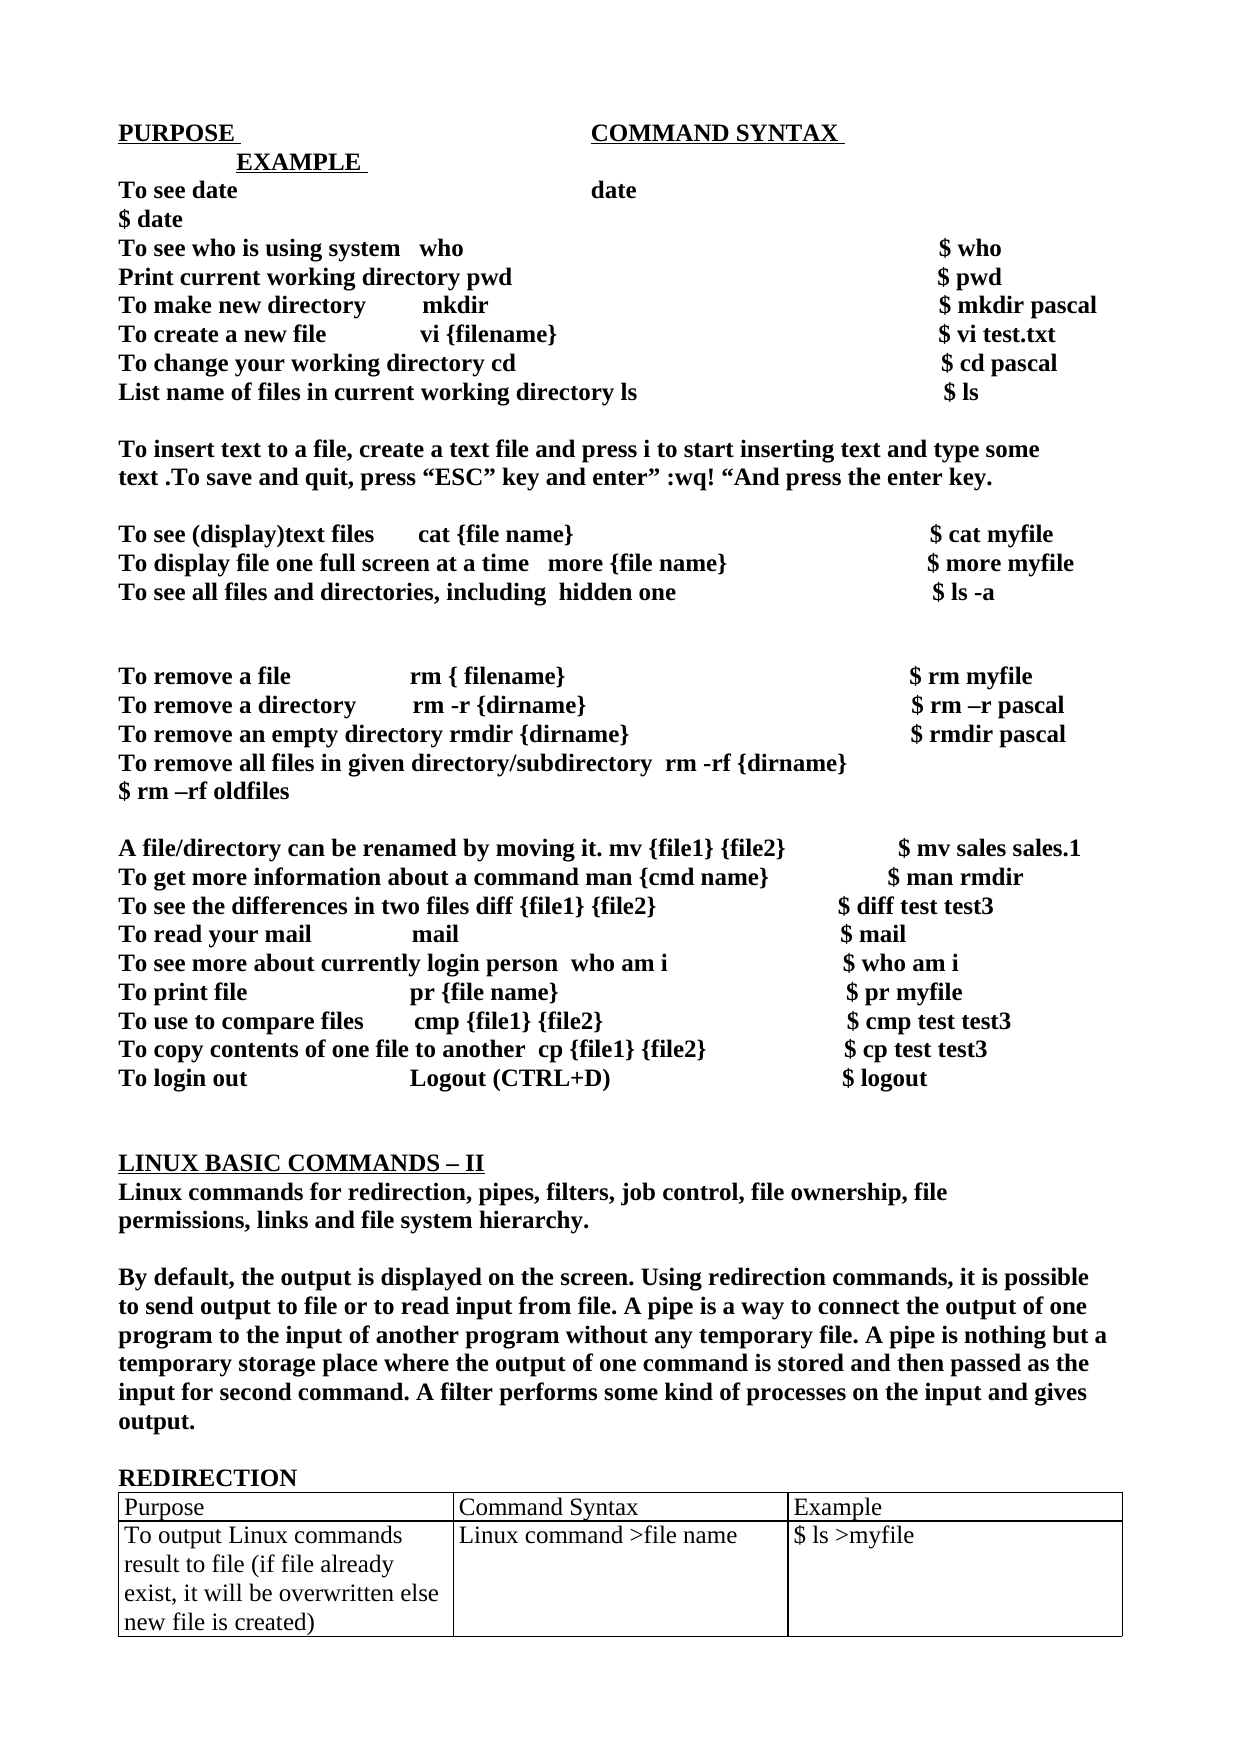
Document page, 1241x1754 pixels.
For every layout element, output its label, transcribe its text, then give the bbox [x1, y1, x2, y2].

text To insert text to a file, create a text file and press i to start inserting text and type some text .To save and quit, press “ESC” key and enter” :wq! “And press the enter key. [118, 434, 1122, 491]
text To see (display)text files cat {file name} $ cat myfile [118, 519, 1122, 548]
text REDIRECTION [118, 1463, 1122, 1492]
text To login out Logout (CTRL+D) $ logout [118, 1063, 1122, 1092]
text To see all files and directories, including hidden one $ ls -a [118, 577, 1122, 605]
text To get more information about a command man {cmd name} $ man rmdir To see the differences in two files diff {file1} {file2} $ diff test test3 [118, 862, 1122, 919]
text To read your mail mail $ mail [118, 919, 1122, 948]
text To remove all files in given directory/subdirectory rm -rf {dirname} $ rm –rf oldfiles [118, 748, 1122, 805]
table_cell $ ls >myfile [789, 1522, 1122, 1636]
text By default, the output is displayed on the screen. Using redirection commands, it is possible [118, 1262, 1122, 1291]
text permissions, links and file system hierarchy. [118, 1206, 1122, 1234]
text To use to compare files cmp {file1} {file2} $ cmp test test3 [118, 1006, 1122, 1034]
text To change your working directory cd $ cd pascal [118, 348, 1122, 377]
text To make new directory mkdir $ mkdir pascal [118, 291, 1122, 319]
text Linux commands for redirection, pipes, filters, job control, file ownership, file [118, 1177, 1122, 1206]
text To copy contents of one file to another cp {file1} {file2} $ cp test test3 [118, 1034, 1122, 1063]
text To print file pr {file name} $ pr myfile [118, 977, 1122, 1006]
text To remove an empty directory rmdir {dirname} $ rmdir pascal [118, 719, 1122, 748]
table_header Purpose [119, 1493, 453, 1520]
text Print current working directory pwd $ pwd [118, 262, 1122, 291]
text LINUX BASIC COMMANDS – II [118, 1148, 1122, 1177]
text to send output to file or to read input from file. A pipe is a way to connect the output of one [118, 1291, 1122, 1320]
text output. [118, 1406, 1122, 1435]
text program to the input of another program without any temporary file. A pipe is nothing but a [118, 1320, 1122, 1348]
table_header Example [789, 1493, 1122, 1520]
text List name of files in current working directory ls $ ls [118, 377, 1122, 406]
text temporary storage place where the output of one command is stored and then passed as the [118, 1348, 1122, 1377]
text To create a new file vi {filename} $ vi test.txt [118, 319, 1122, 348]
text PURPOSE COMMAND SYNTAX EXAMPLE [118, 118, 1122, 176]
text input for second command. A filter performs some kind of processes on the input and gives [118, 1377, 1122, 1406]
text To remove a file rm { filename} $ rm myfile [118, 661, 1122, 690]
table_header Command Syntax [454, 1493, 787, 1520]
text To see more about currently login person who am i $ who am i [118, 948, 1122, 977]
text To display file one full screen at a time more {file name} $ more myfile [118, 548, 1122, 577]
table_cell Linux command >file name [454, 1522, 787, 1636]
text To see date date $ date [118, 176, 1122, 233]
text A file/directory can be renamed by moving it. mv {file1} {file2} $ mv sales sales.1 [118, 833, 1122, 862]
table_cell To output Linux commands result to file (if file already exist, it will be overwritten else new file is created) [119, 1522, 453, 1636]
text To see who is using system who $ who [118, 233, 1122, 262]
text To remove a directory rm -r {dirname} $ rm –r pascal [118, 690, 1122, 719]
